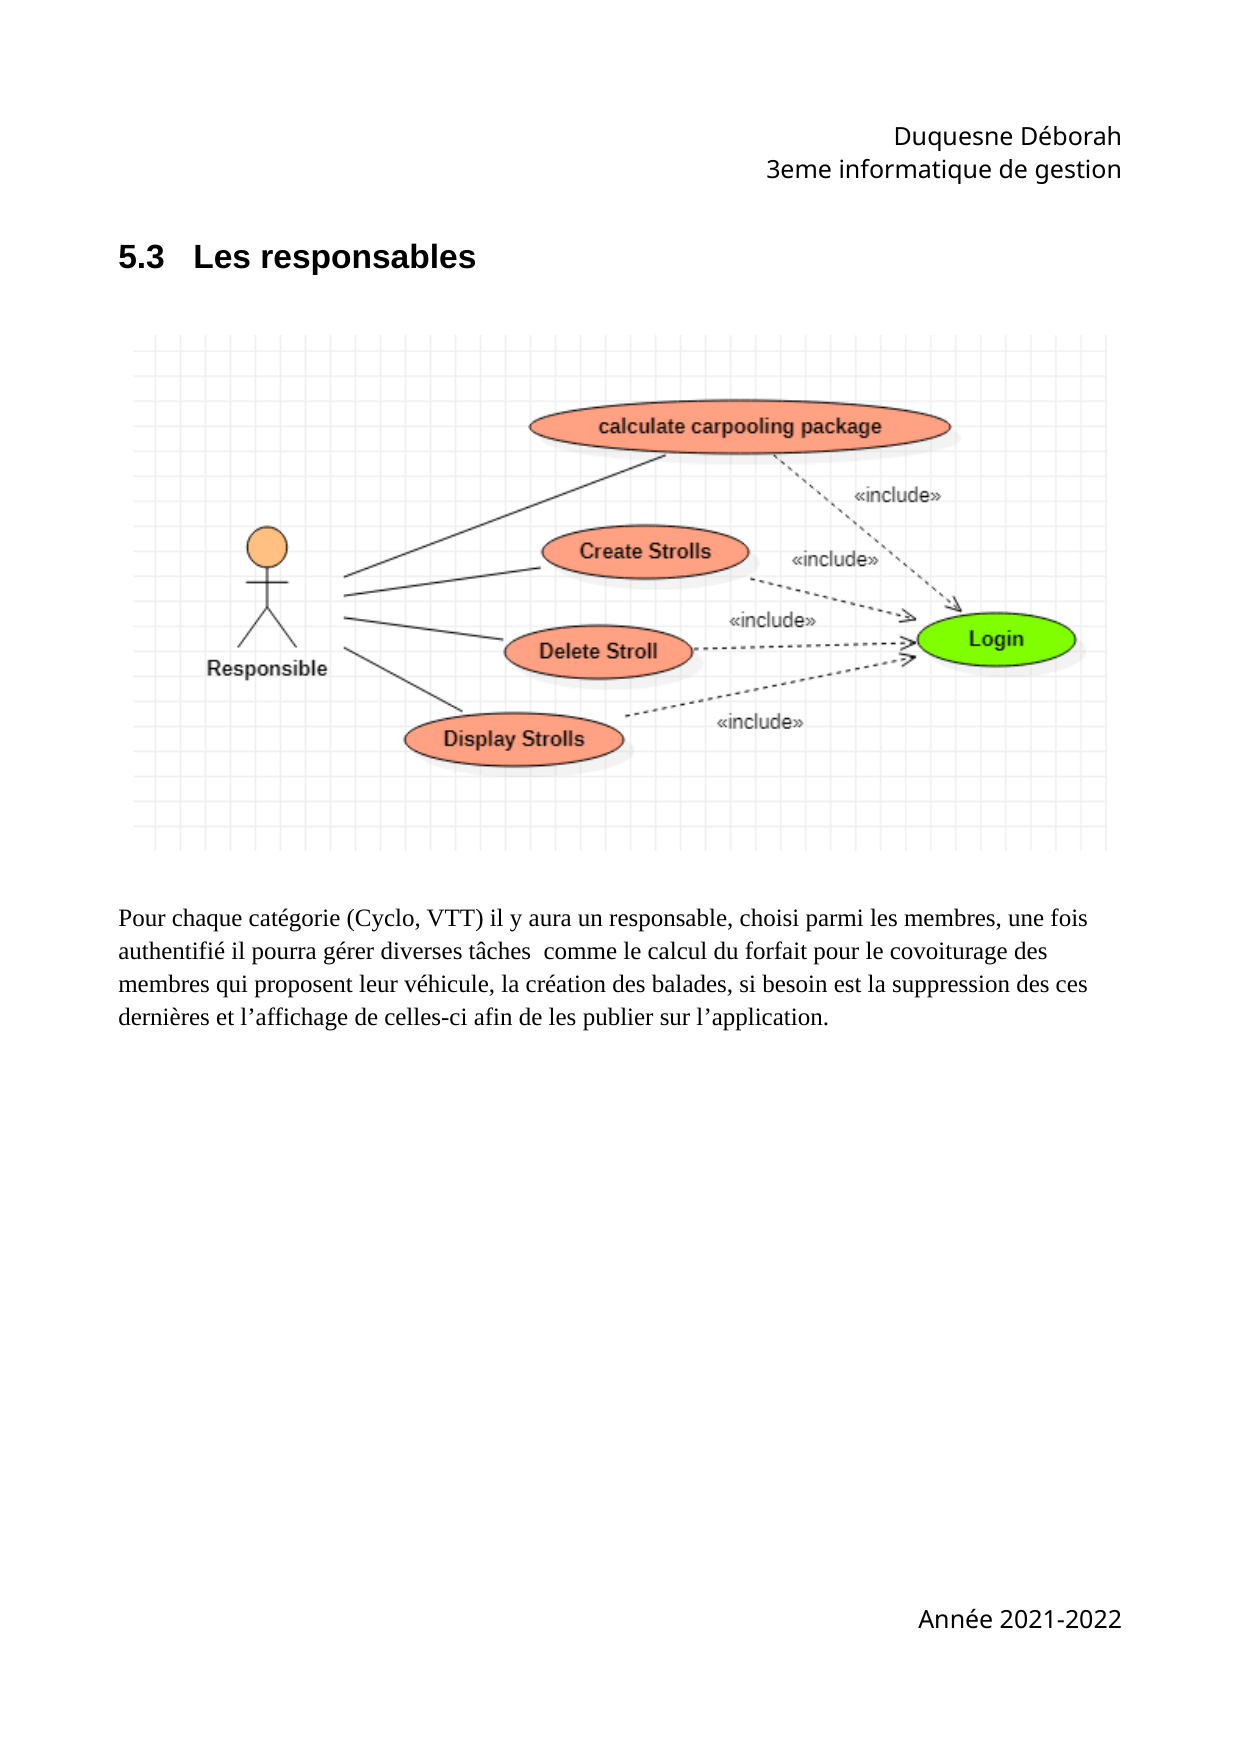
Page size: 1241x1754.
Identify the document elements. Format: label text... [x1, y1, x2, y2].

text Pour chaque catégorie (Cyclo, VTT) il y aura un responsable, choisi parmi les membres, une fois authentifié il pourra gérer diverses tâches comme le calcul du forfait pour le covoiturage des membres qui proposent leur véhicule, la création des balades, si besoin est la suppression des ces dernières et l’affichage de celles-ci afin de les publier sur l’application. [118, 903, 1122, 1031]
picture [133, 335, 1107, 851]
subtitle Les responsables [118, 237, 1122, 275]
